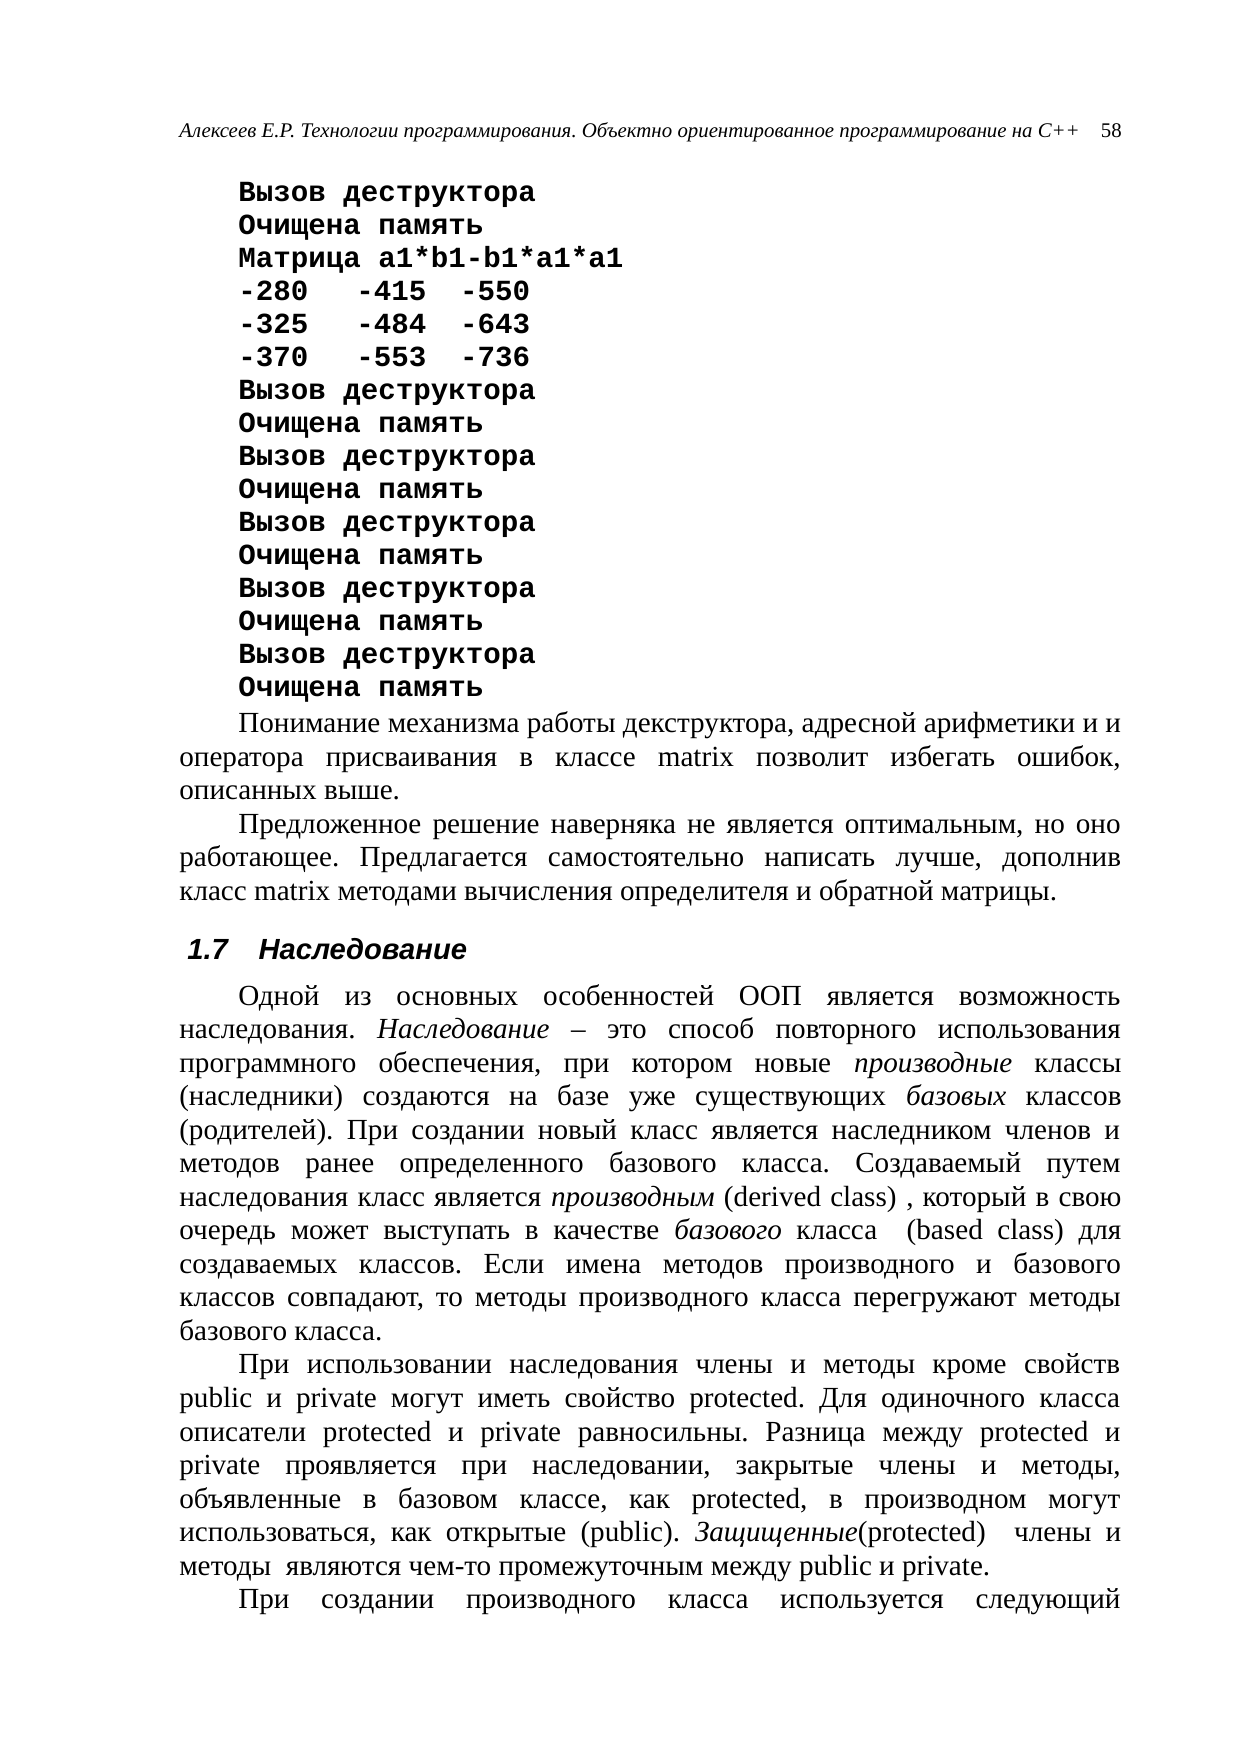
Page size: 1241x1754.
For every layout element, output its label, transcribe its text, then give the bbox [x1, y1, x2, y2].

text Очищена память [238, 672, 1121, 705]
text Вызов деструктора [238, 639, 1121, 672]
text -280 -415 -550 [238, 276, 1121, 309]
text Вызов деструктора [238, 573, 1121, 606]
text Очищена память [238, 540, 1121, 573]
text Очищена память [238, 408, 1121, 441]
text -370 -553 -736 [238, 342, 1121, 375]
text При использовании наследования члены и методы кроме свойств public и private могут иметь свойство protected. Для одиночного класса описатели protected и private равносильны. Разница между protected и private проявляется при наследовании, закрытые члены и методы, объявленные в базовом классе, как protected, в производном могут использоваться, как открытые (public). Защищенные(protected) члены и методы являются чем-то промежуточным между public и private. [179, 1347, 1121, 1581]
text Вызов деструктора [238, 375, 1121, 408]
text Очищена память [238, 474, 1121, 507]
text -325 -484 -643 [238, 309, 1121, 342]
text При создании производного класса используется следующий [179, 1581, 1121, 1615]
subtitle Наследование [179, 932, 1121, 965]
text Вызов деструктора [238, 177, 1121, 210]
text Очищена память [238, 210, 1121, 243]
text Вызов деструктора [238, 441, 1121, 474]
text Понимание механизма работы декструктора, адресной арифметики и и оператора присваивания в классе matrix позволит избегать ошибок, описанных выше. [179, 705, 1121, 806]
text Матрица a1*b1-b1*a1*a1 [238, 243, 1121, 276]
text Одной из основных особенностей ООП является возможность наследования. Наследование – это способ повторного использования программного обеспечения, при котором новые производные классы (наследники) создаются на базе уже существующих базовых классов (родителей). При создании новый класс является наследником членов и методов ранее определенного базового класса. Создаваемый путем наследования класс является производным (derived class) , который в свою очередь может выступать в качестве базового класса (based class) для создаваемых классов. Если имена методов производного и базового классов совпадают, то методы производного класса перегружают методы базового класса. [179, 978, 1121, 1347]
text Очищена память [238, 606, 1121, 639]
text Предложенное решение наверняка не является оптимальным, но оно работающее. Предлагается самостоятельно написать лучше, дополнив класс matrix методами вычисления определителя и обратной матрицы. [179, 806, 1121, 907]
text Вызов деструктора [238, 507, 1121, 540]
